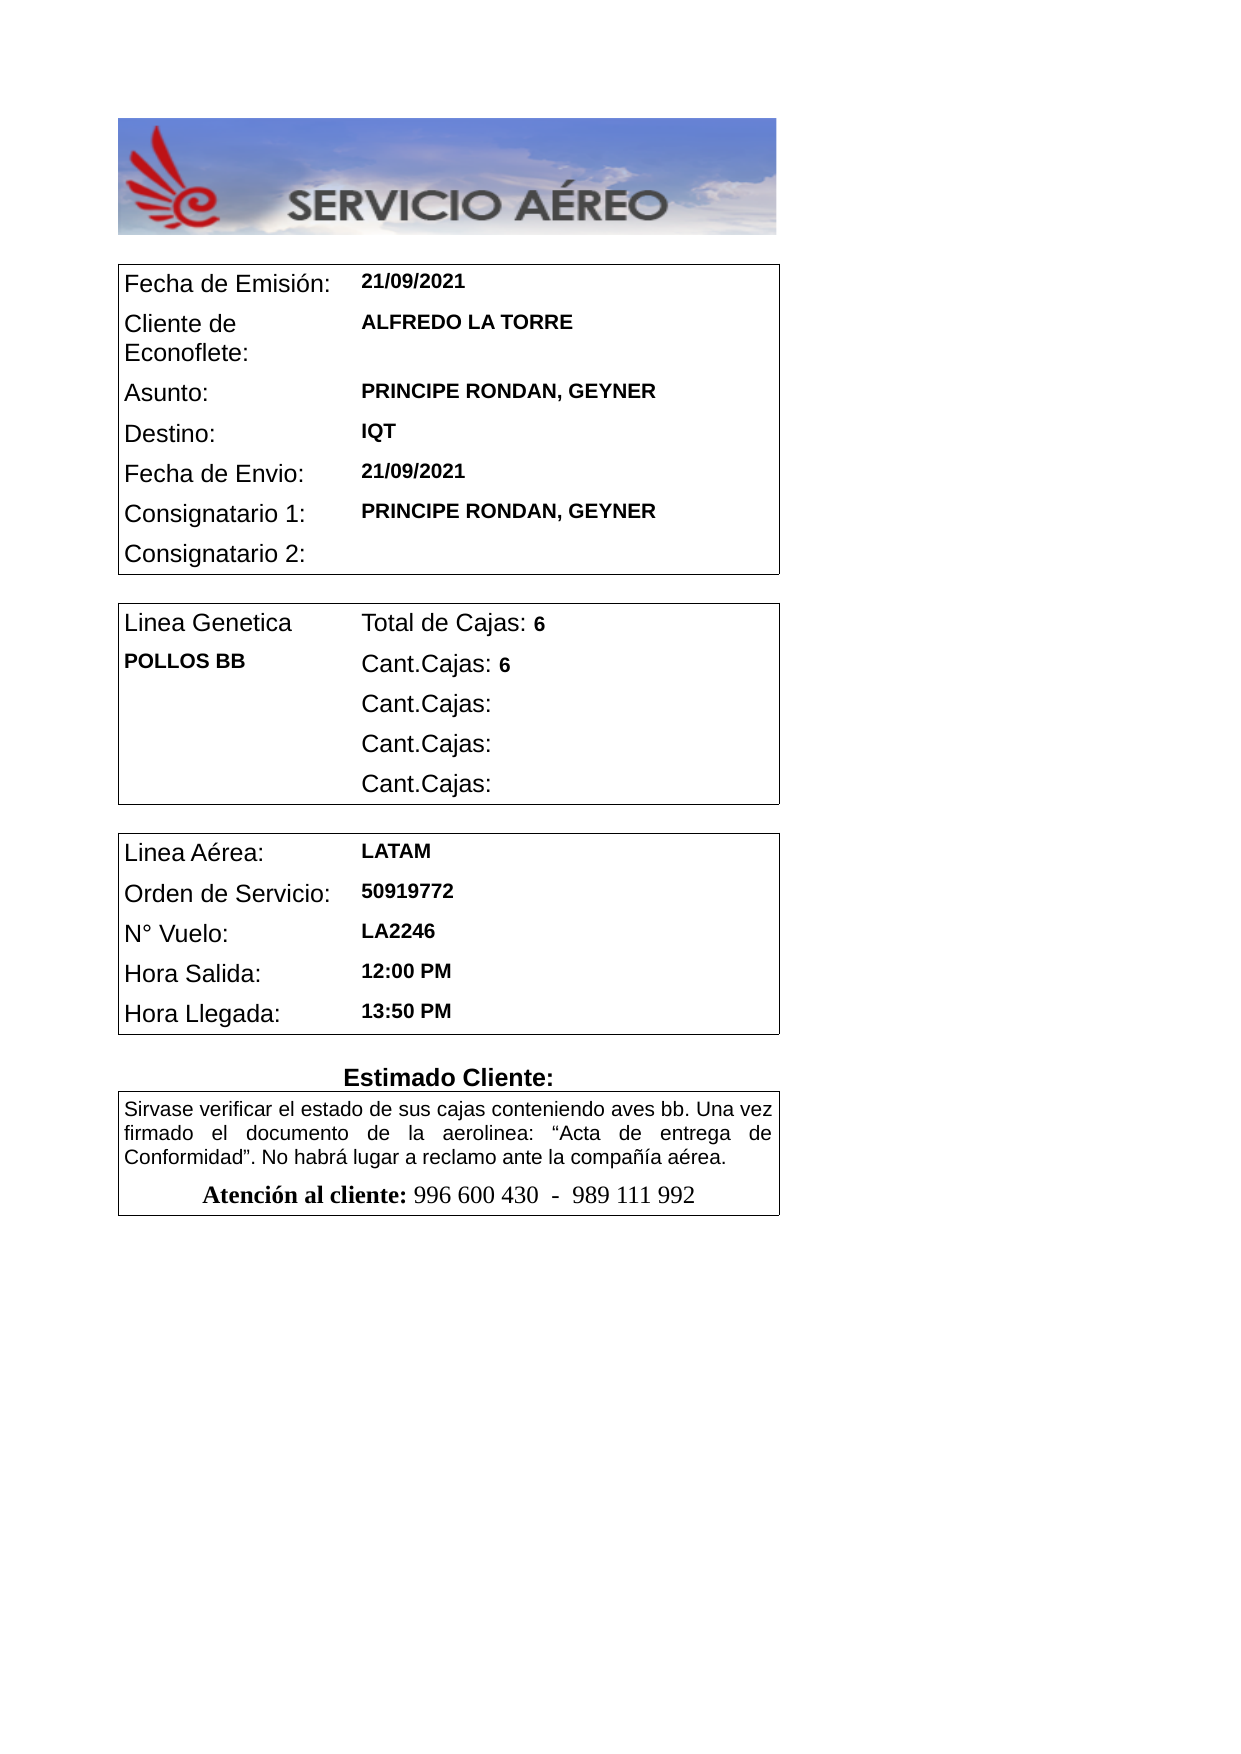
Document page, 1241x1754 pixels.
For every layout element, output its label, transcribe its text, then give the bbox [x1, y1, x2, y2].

table_cell Estimado Cliente: [118, 1035, 779, 1091]
table_cell Fecha de Envio: [119, 453, 356, 493]
table_cell Destino: [119, 413, 356, 453]
table_cell 21/09/2021 [356, 453, 779, 493]
table_cell Cant.Cajas: [356, 764, 779, 804]
table_cell LATAM [356, 834, 779, 873]
table_header Fecha de Emisión: [119, 265, 356, 304]
table_header 21/09/2021 [356, 265, 779, 304]
table_cell Linea Aérea: [119, 834, 356, 873]
table_cell [356, 805, 779, 833]
table_cell IQT [356, 413, 779, 453]
table_cell Sirvase verificar el estado de sus cajas conteniendo aves bb. Una vez firmado el documento de la aerolinea: “Acta de entrega de Conformidad”. No habrá lugar a reclamo ante la compañía aérea. [119, 1092, 779, 1175]
table_cell 13:50 PM [356, 994, 779, 1034]
picture [118, 118, 777, 235]
table_cell Linea Genetica [119, 604, 356, 643]
table_cell Hora Salida: [119, 953, 356, 993]
table_cell Cant.Cajas: 6 [356, 643, 779, 683]
table_cell ALFREDO LA TORRE [356, 304, 779, 373]
table_cell [119, 683, 356, 723]
table_cell Hora Llegada: [119, 994, 356, 1034]
table_cell Consignatario 2: [119, 534, 356, 574]
table_cell Cliente de Econoflete: [119, 304, 356, 373]
table_cell [356, 575, 779, 603]
table_cell 12:00 PM [356, 953, 779, 993]
table_cell Orden de Servicio: [119, 873, 356, 913]
table_cell Cant.Cajas: [356, 723, 779, 763]
table_cell Consignatario 1: [119, 493, 356, 533]
table_cell Asunto: [119, 373, 356, 413]
table_cell Atención al cliente: 996 600 430 - 989 111 992 [119, 1175, 779, 1215]
table_cell [119, 764, 356, 804]
table_cell POLLOS BB [119, 643, 356, 683]
table_cell N° Vuelo: [119, 913, 356, 953]
table_cell Cant.Cajas: [356, 683, 779, 723]
table_cell [356, 534, 779, 574]
table_cell 50919772 [356, 873, 779, 913]
table_cell [118, 575, 356, 603]
table_cell Total de Cajas: 6 [356, 604, 779, 643]
table_cell [119, 723, 356, 763]
table_cell PRINCIPE RONDAN, GEYNER [356, 493, 779, 533]
table_cell PRINCIPE RONDAN, GEYNER [356, 373, 779, 413]
table_cell [118, 805, 356, 833]
table_cell LA2246 [356, 913, 779, 953]
